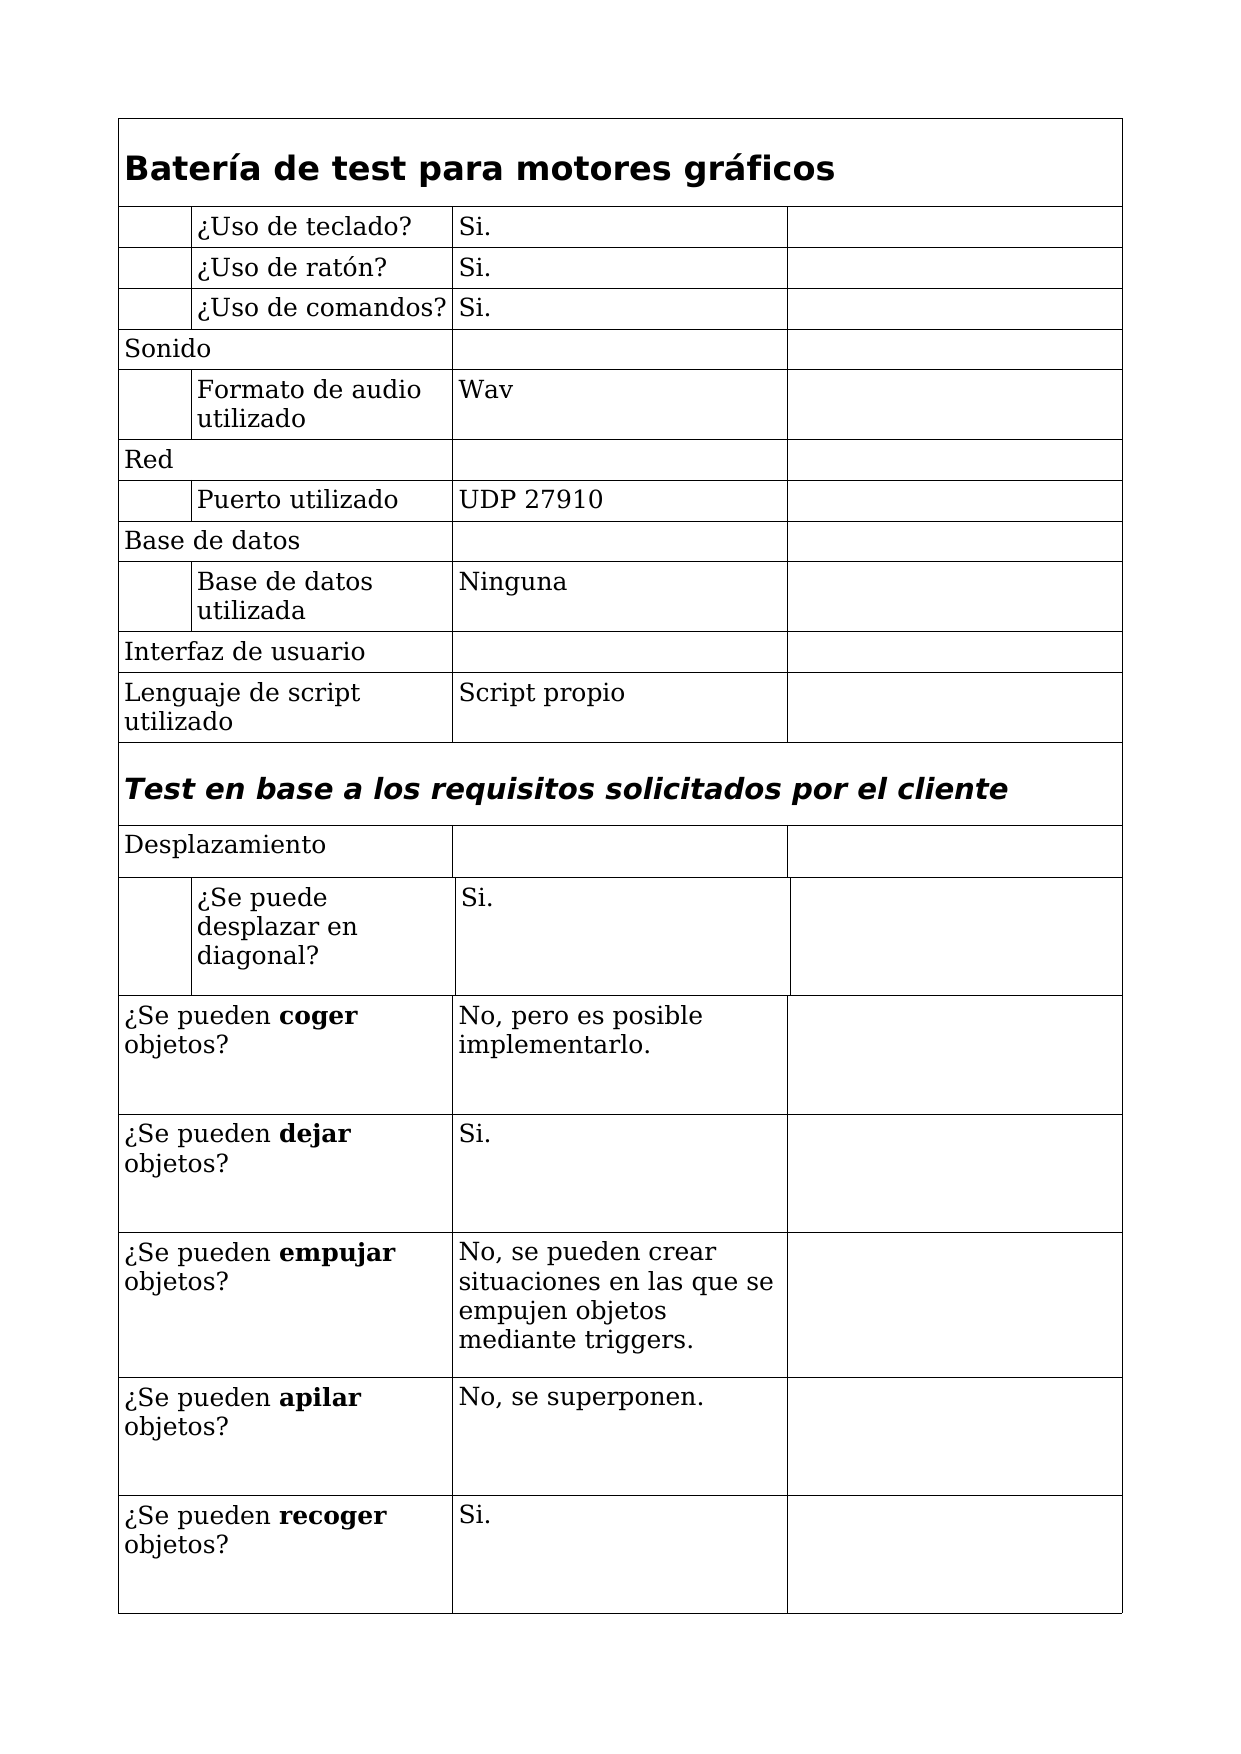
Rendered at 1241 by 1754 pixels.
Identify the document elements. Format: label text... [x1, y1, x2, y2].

table_cell [119, 370, 191, 439]
table_cell ¿Se pueden empujar objetos? [119, 1233, 452, 1377]
table_cell No, pero es posible implementarlo. [453, 996, 787, 1113]
table_cell [788, 826, 1122, 877]
table_cell Ninguna [453, 562, 787, 631]
table_cell [119, 207, 191, 247]
table_cell [791, 878, 1122, 995]
table_cell Formato de audio utilizado [192, 370, 452, 439]
table_cell [788, 632, 1122, 672]
table_cell Red [119, 440, 452, 480]
table_cell Wav [453, 370, 787, 439]
table_cell [119, 481, 191, 521]
table_cell Puerto utilizado [192, 481, 452, 521]
table_cell ¿Se pueden apilar objetos? [119, 1378, 452, 1495]
table_cell Si. [453, 1115, 787, 1232]
table_cell ¿Se pueden dejar objetos? [119, 1115, 452, 1232]
table_cell Si. [453, 207, 787, 247]
table_cell [453, 440, 787, 480]
table_cell Sonido [119, 330, 452, 369]
table_cell [453, 632, 787, 672]
table_cell [788, 481, 1122, 521]
table_cell ¿Se pueden recoger objetos? [119, 1496, 452, 1613]
table_cell [788, 1233, 1122, 1377]
table_cell ¿Uso de teclado? [192, 207, 452, 247]
table_cell ¿Se pueden coger objetos? [119, 996, 452, 1113]
table_cell [119, 289, 191, 328]
table_cell [788, 673, 1122, 742]
table_cell Lenguaje de script utilizado [119, 673, 452, 742]
table_cell ¿Se puede desplazar en diagonal? [192, 878, 455, 995]
table_cell [788, 248, 1122, 288]
table_cell No, se pueden crear situaciones en las que se empujen objetos mediante triggers. [453, 1233, 787, 1377]
table_cell [788, 562, 1122, 631]
table_cell [788, 370, 1122, 439]
table_cell [788, 289, 1122, 328]
table_cell Desplazamiento [119, 826, 452, 877]
table_cell No, se superponen. [453, 1378, 787, 1495]
table_cell Script propio [453, 673, 787, 742]
table_cell Interfaz de usuario [119, 632, 452, 672]
table_cell ¿Uso de comandos? [192, 289, 452, 328]
table_cell Base de datos utilizada [192, 562, 452, 631]
table_cell [453, 522, 787, 561]
table_cell Si. [453, 248, 787, 288]
table_cell Si. [453, 289, 787, 328]
table_cell [119, 562, 191, 631]
table_cell [788, 1496, 1122, 1613]
table_cell ¿Uso de ratón? [192, 248, 452, 288]
table_cell [788, 522, 1122, 561]
table_header Batería de test para motores gráficos [119, 119, 1122, 206]
table_cell [788, 207, 1122, 247]
table_cell [788, 996, 1122, 1113]
table_cell Test en base a los requisitos solicitados por el cliente [119, 743, 1122, 825]
table_cell [119, 248, 191, 288]
table_cell Si. [453, 1496, 787, 1613]
table_cell Base de datos [119, 522, 452, 561]
table_cell [119, 878, 191, 995]
table_cell [453, 330, 787, 369]
table_cell [788, 1115, 1122, 1232]
table_cell UDP 27910 [453, 481, 787, 521]
table_cell [453, 826, 787, 877]
table_cell [788, 440, 1122, 480]
table_cell [788, 330, 1122, 369]
table_cell [788, 1378, 1122, 1495]
table_cell Si. [456, 878, 790, 995]
